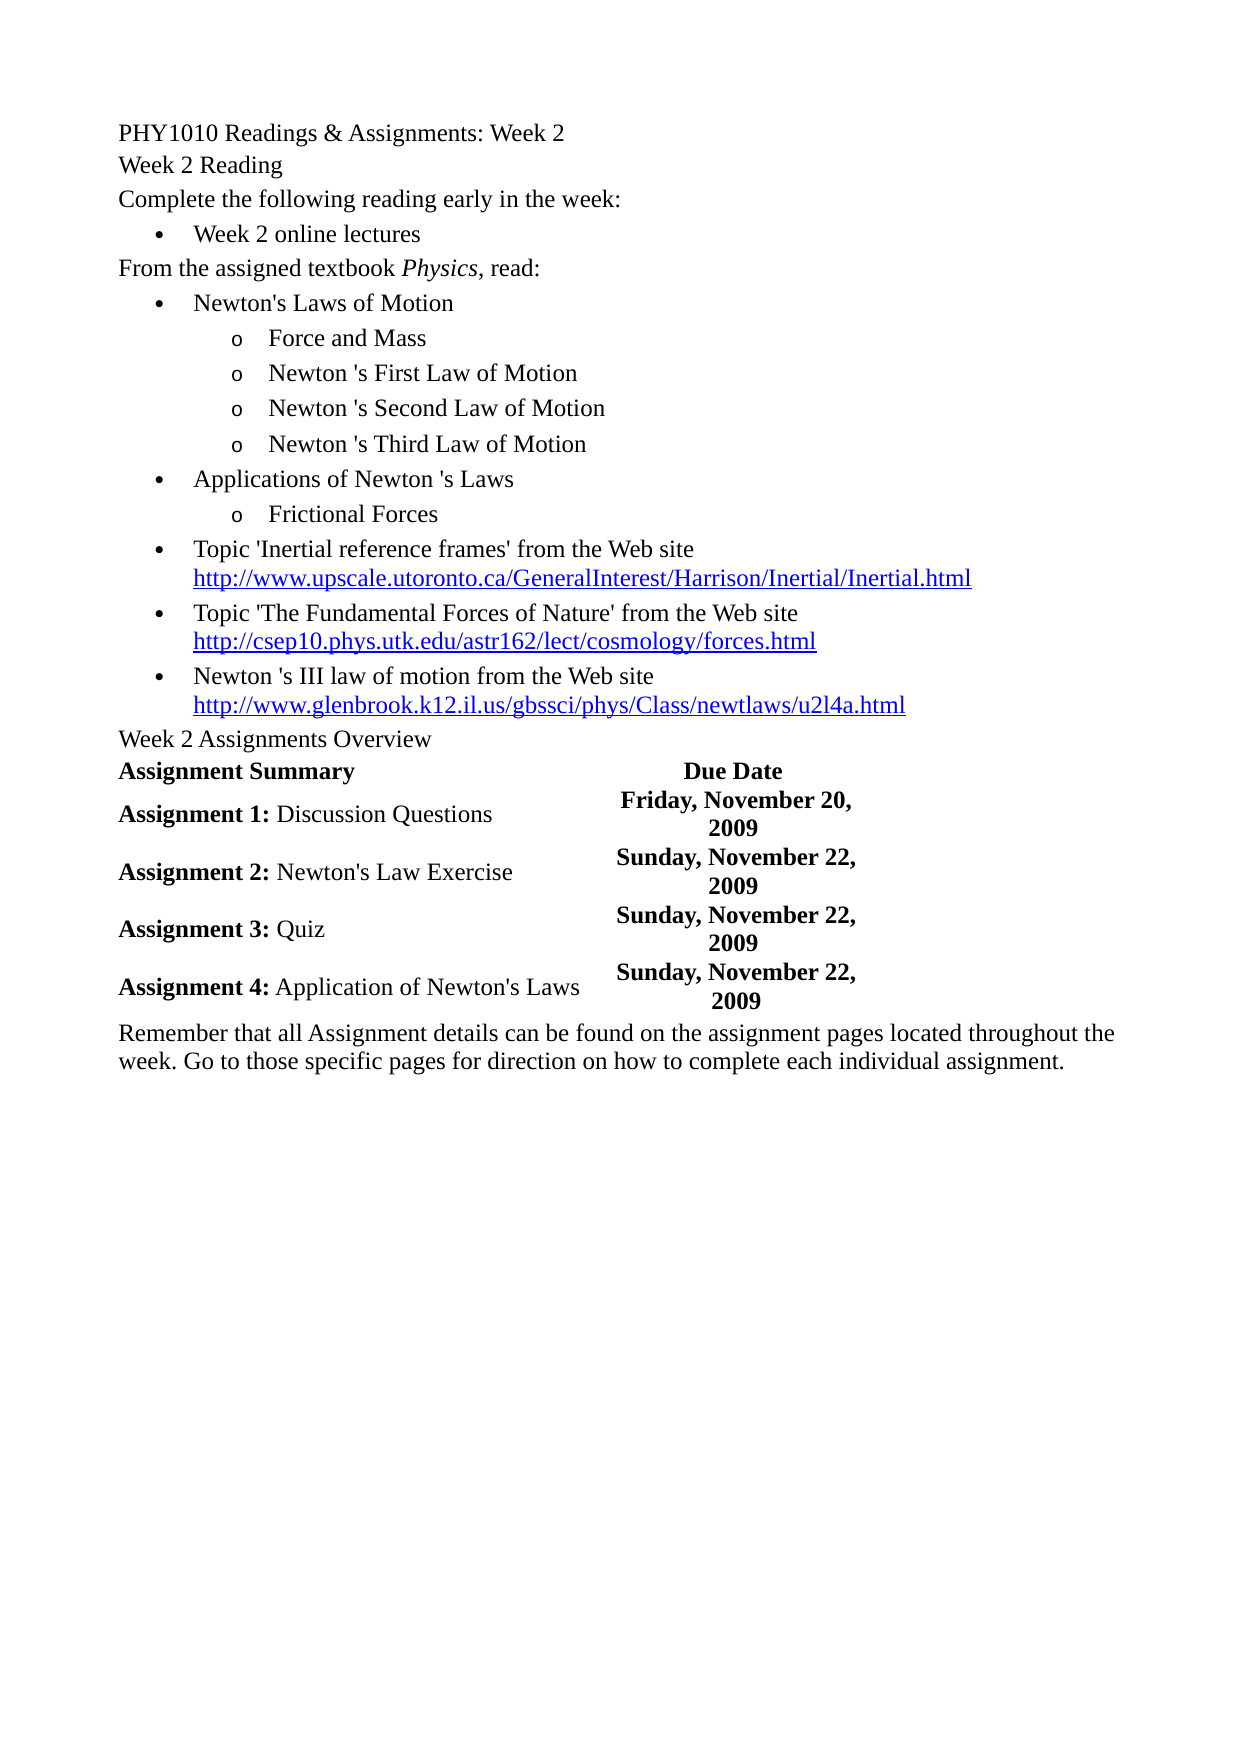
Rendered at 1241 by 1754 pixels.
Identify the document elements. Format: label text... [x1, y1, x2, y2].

text From the assigned textbook Physics, read: [118, 253, 1122, 282]
list Topic 'The Fundamental Forces of Nature' from the Web site http://csep10.phys.utk.edu/astr162/lect/cosmology/forces.html [156, 598, 1122, 655]
table_cell Sunday, November 22, 2009 [606, 900, 867, 957]
table_cell Sunday, November 22, 2009 [606, 842, 867, 900]
list Newton 's First Law of Motion [231, 358, 1122, 388]
list Frictional Forces [231, 499, 1122, 528]
list Newton 's III law of motion from the Web site http://www.glenbrook.k12.il.us/gbssci/phys/Class/newtlaws/u2l4a.html [156, 661, 1122, 718]
table_cell Assignment 2: Newton's Law Exercise [118, 842, 606, 900]
table_cell Assignment 3: Quiz [118, 900, 606, 957]
table_cell Friday, November 20, 2009 [606, 785, 867, 842]
text Week 2 Reading [118, 150, 1122, 178]
table_cell Sunday, November 22, 2009 [606, 957, 867, 1015]
table_cell Assignment 4: Application of Newton's Laws [118, 957, 606, 1015]
text PHY1010 Readings & Assignments: Week 2 [118, 118, 1122, 147]
text Week 2 Assignments Overview [118, 724, 1122, 753]
table_header Assignment Summary [118, 756, 606, 785]
text Complete the following reading early in the week: [118, 184, 1122, 213]
list Force and Mass [231, 323, 1122, 352]
list Newton 's Second Law of Motion [231, 393, 1122, 423]
table_cell Assignment 1: Discussion Questions [118, 785, 606, 842]
list Newton's Laws of Motion [156, 288, 1122, 317]
text Remember that all Assignment details can be found on the assignment pages located throughout the week. Go to those specific pages for direction on how to complete each individual assignment. [118, 1018, 1122, 1075]
list Newton 's Third Law of Motion [231, 429, 1122, 458]
list Applications of Newton 's Laws [156, 464, 1122, 493]
table_header Due Date [606, 756, 867, 785]
list Topic 'Inertial reference frames' from the Web site http://www.upscale.utoronto.ca/GeneralInterest/Harrison/Inertial/Inertial.html [156, 534, 1122, 592]
list Week 2 online lectures [156, 219, 1122, 248]
